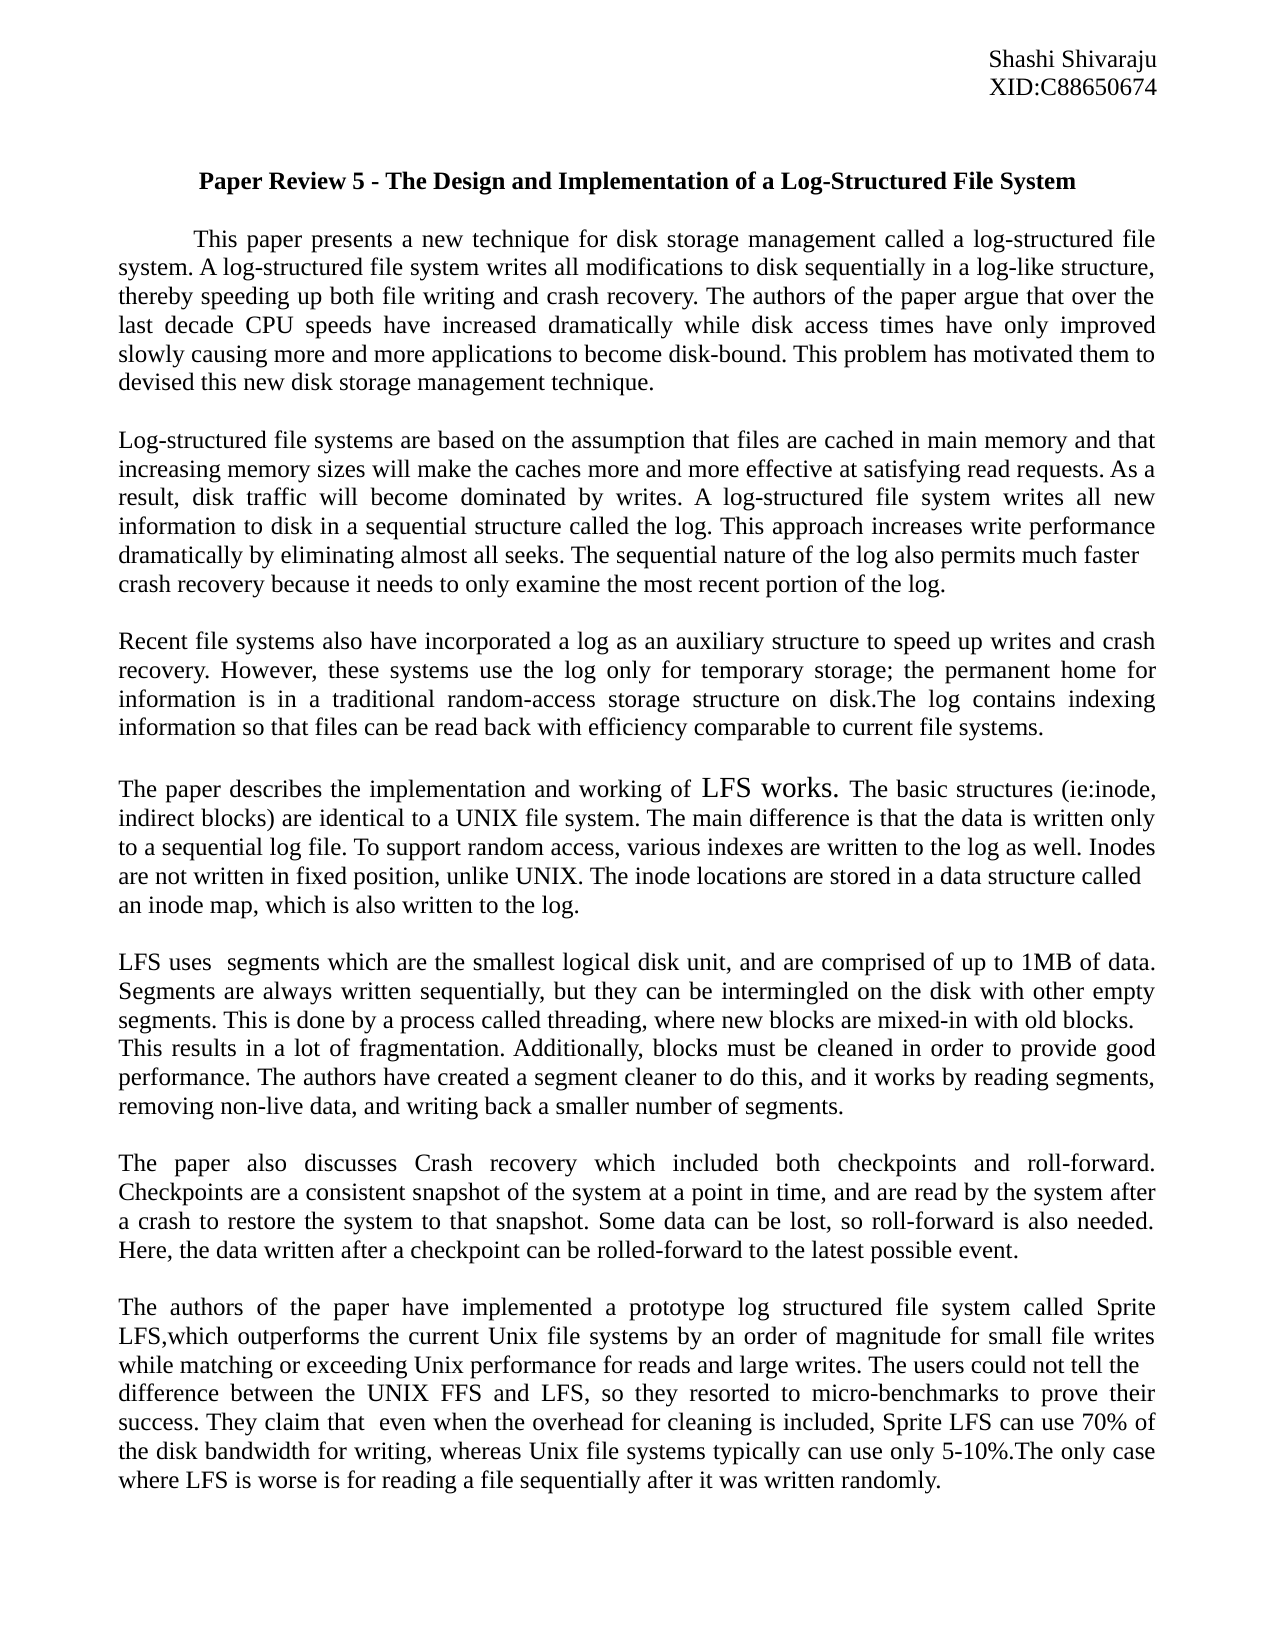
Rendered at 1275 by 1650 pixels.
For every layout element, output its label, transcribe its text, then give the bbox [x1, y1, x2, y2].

text an inode map, which is also written to the log. [118, 890, 1157, 918]
text The paper also discusses Crash recovery which included both checkpoints and roll-forward. Checkpoints are a consistent snapshot of the system at a point in time, and are read by the system after a crash to restore the system to that snapshot. Some data can be lost, so roll-forward is also needed. Here, the data written after a checkpoint can be rolled-forward to the latest possible event. [118, 1148, 1157, 1263]
text difference between the UNIX FFS and LFS, so they resorted to micro-benchmarks to prove their success. They claim that even when the overhead for cleaning is included, Sprite LFS can use 70% of the disk bandwidth for writing, whereas Unix file systems typically can use only 5-10%.The only case where LFS is worse is for reading a file sequentially after it was written randomly. [118, 1378, 1157, 1493]
text Paper Review 5 - The Design and Implementation of a Log-Structured File System [118, 166, 1157, 195]
text Log-structured file systems are based on the assumption that files are cached in main memory and that increasing memory sizes will make the caches more and more effective at satisfying read requests. As a result, disk traffic will become dominated by writes. A log-structured file system writes all new information to disk in a sequential structure called the log. This approach increases write performance dramatically by eliminating almost all seeks. The sequential nature of the log also permits much faster [118, 425, 1157, 569]
text The paper describes the implementation and working of LFS works. The basic structures (ie:inode, indirect blocks) are identical to a UNIX file system. The main difference is that the data is written only to a sequential log file. To support random access, various indexes are written to the log as well. Inodes are not written in fixed position, unlike UNIX. The inode locations are stored in a data structure called [118, 770, 1157, 890]
text This results in a lot of fragmentation. Additionally, blocks must be cleaned in order to provide good performance. The authors have created a segment cleaner to do this, and it works by reading segments, removing non-live data, and writing back a smaller number of segments. [118, 1033, 1157, 1120]
text The authors of the paper have implemented a prototype log structured file system called Sprite LFS,which outperforms the current Unix file systems by an order of magnitude for small file writes while matching or exceeding Unix performance for reads and large writes. The users could not tell the [118, 1292, 1157, 1378]
text This paper presents a new technique for disk storage management called a log-structured file system. A log-structured file system writes all modifications to disk sequentially in a log-like structure, thereby speeding up both file writing and crash recovery. The authors of the paper argue that over the last decade CPU speeds have increased dramatically while disk access times have only improved slowly causing more and more applications to become disk-bound. This problem has motivated them to devised this new disk storage management technique. [118, 224, 1157, 396]
text LFS uses segments which are the smallest logical disk unit, and are comprised of up to 1MB of data. Segments are always written sequentially, but they can be intermingled on the disk with other empty segments. This is done by a process called threading, where new blocks are mixed-in with old blocks. [118, 947, 1157, 1033]
text Recent file systems also have incorporated a log as an auxiliary structure to speed up writes and crash recovery. However, these systems use the log only for temporary storage; the permanent home for information is in a traditional random-access storage structure on disk.The log contains indexing information so that files can be read back with efficiency comparable to current file systems. [118, 626, 1157, 741]
text crash recovery because it needs to only examine the most recent portion of the log. [118, 569, 1157, 597]
